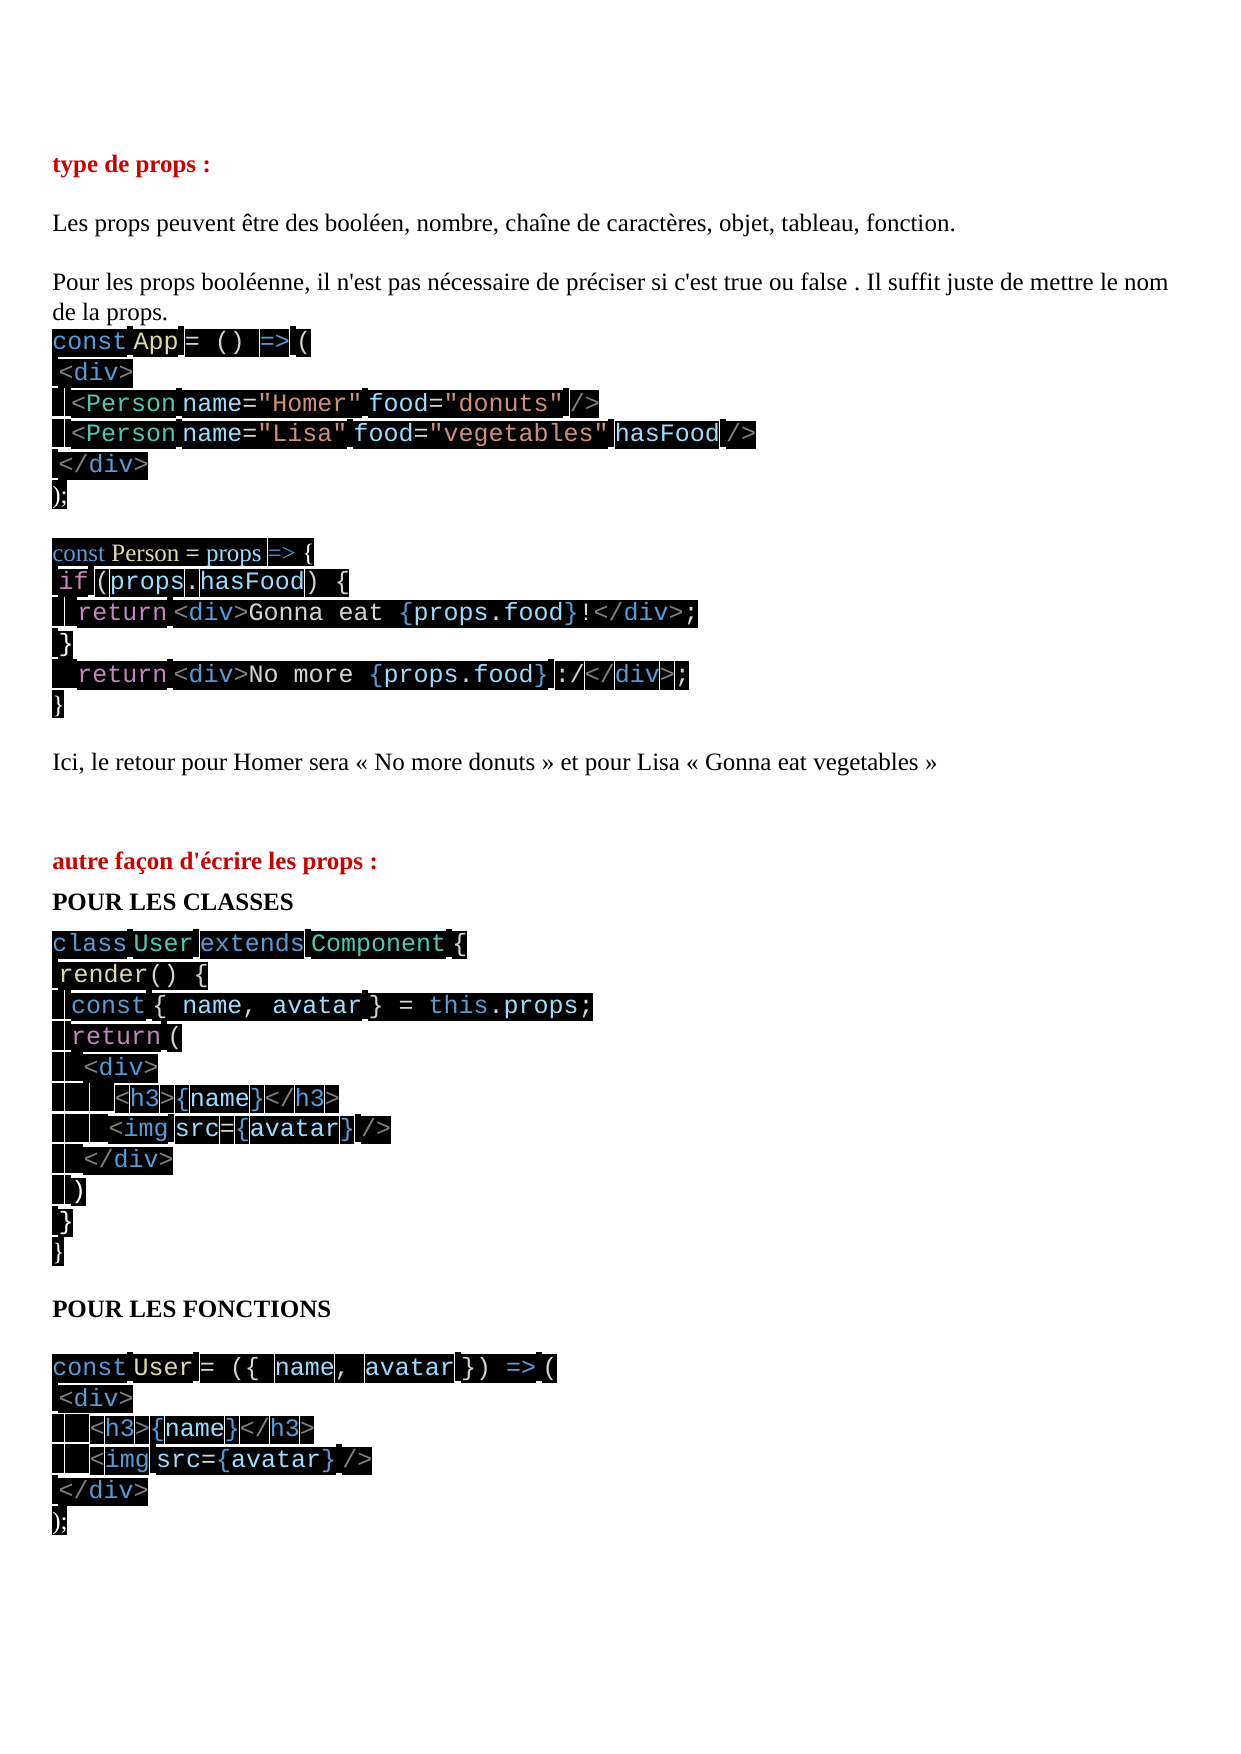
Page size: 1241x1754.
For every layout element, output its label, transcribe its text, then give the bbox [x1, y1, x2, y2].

text class User extends Component { [52, 928, 1170, 959]
text POUR LES FONCTIONS [52, 1294, 1170, 1323]
text <div> [52, 1383, 1170, 1413]
text } [52, 690, 1170, 718]
text <h3>{name}</h3> [52, 1083, 1170, 1113]
text const { name, avatar } = this.props; [52, 990, 1170, 1021]
text POUR LES CLASSES [52, 887, 1170, 916]
text Ici, le retour pour Homer sera « No more donuts » et pour Lisa « Gonna eat vegetables » [52, 747, 1170, 776]
text <img src={avatar} /> [52, 1113, 1170, 1144]
text <h3>{name}</h3> [52, 1413, 1170, 1444]
text } [52, 628, 1170, 659]
text ) [52, 1175, 1170, 1206]
text } [52, 1237, 1170, 1266]
text const User = ({ name, avatar }) => ( [52, 1352, 1170, 1383]
text if (props.hasFood) { [52, 566, 1170, 597]
text const App = () => ( [52, 326, 1170, 357]
text render() { [52, 959, 1170, 990]
text return <div>No more {props.food} :/</div>; [52, 659, 1170, 690]
text </div> [52, 449, 1170, 480]
text } [52, 1206, 1170, 1237]
text type de props : [52, 148, 1170, 177]
text const Person = props => { [52, 538, 1170, 566]
text return ( [52, 1021, 1170, 1052]
text ); [52, 1506, 1170, 1535]
text <div> [52, 1052, 1170, 1083]
text </div> [52, 1475, 1170, 1506]
text <img src={avatar} /> [52, 1444, 1170, 1475]
text autre façon d'écrire les props : [52, 817, 1170, 875]
text return <div>Gonna eat {props.food}!</div>; [52, 597, 1170, 628]
text ); [52, 480, 1170, 509]
text <div> [52, 357, 1170, 388]
text <Person name="Homer" food="donuts" /> [52, 388, 1170, 418]
text Pour les props booléenne, il n'est pas nécessaire de préciser si c'est true ou false . Il suffit juste de mettre le nom de la props. [52, 267, 1170, 326]
text Les props peuvent être des booléen, nombre, chaîne de caractères, objet, tableau, fonction. [52, 207, 1170, 237]
text <Person name="Lisa" food="vegetables" hasFood /> [52, 418, 1170, 449]
text </div> [52, 1144, 1170, 1175]
